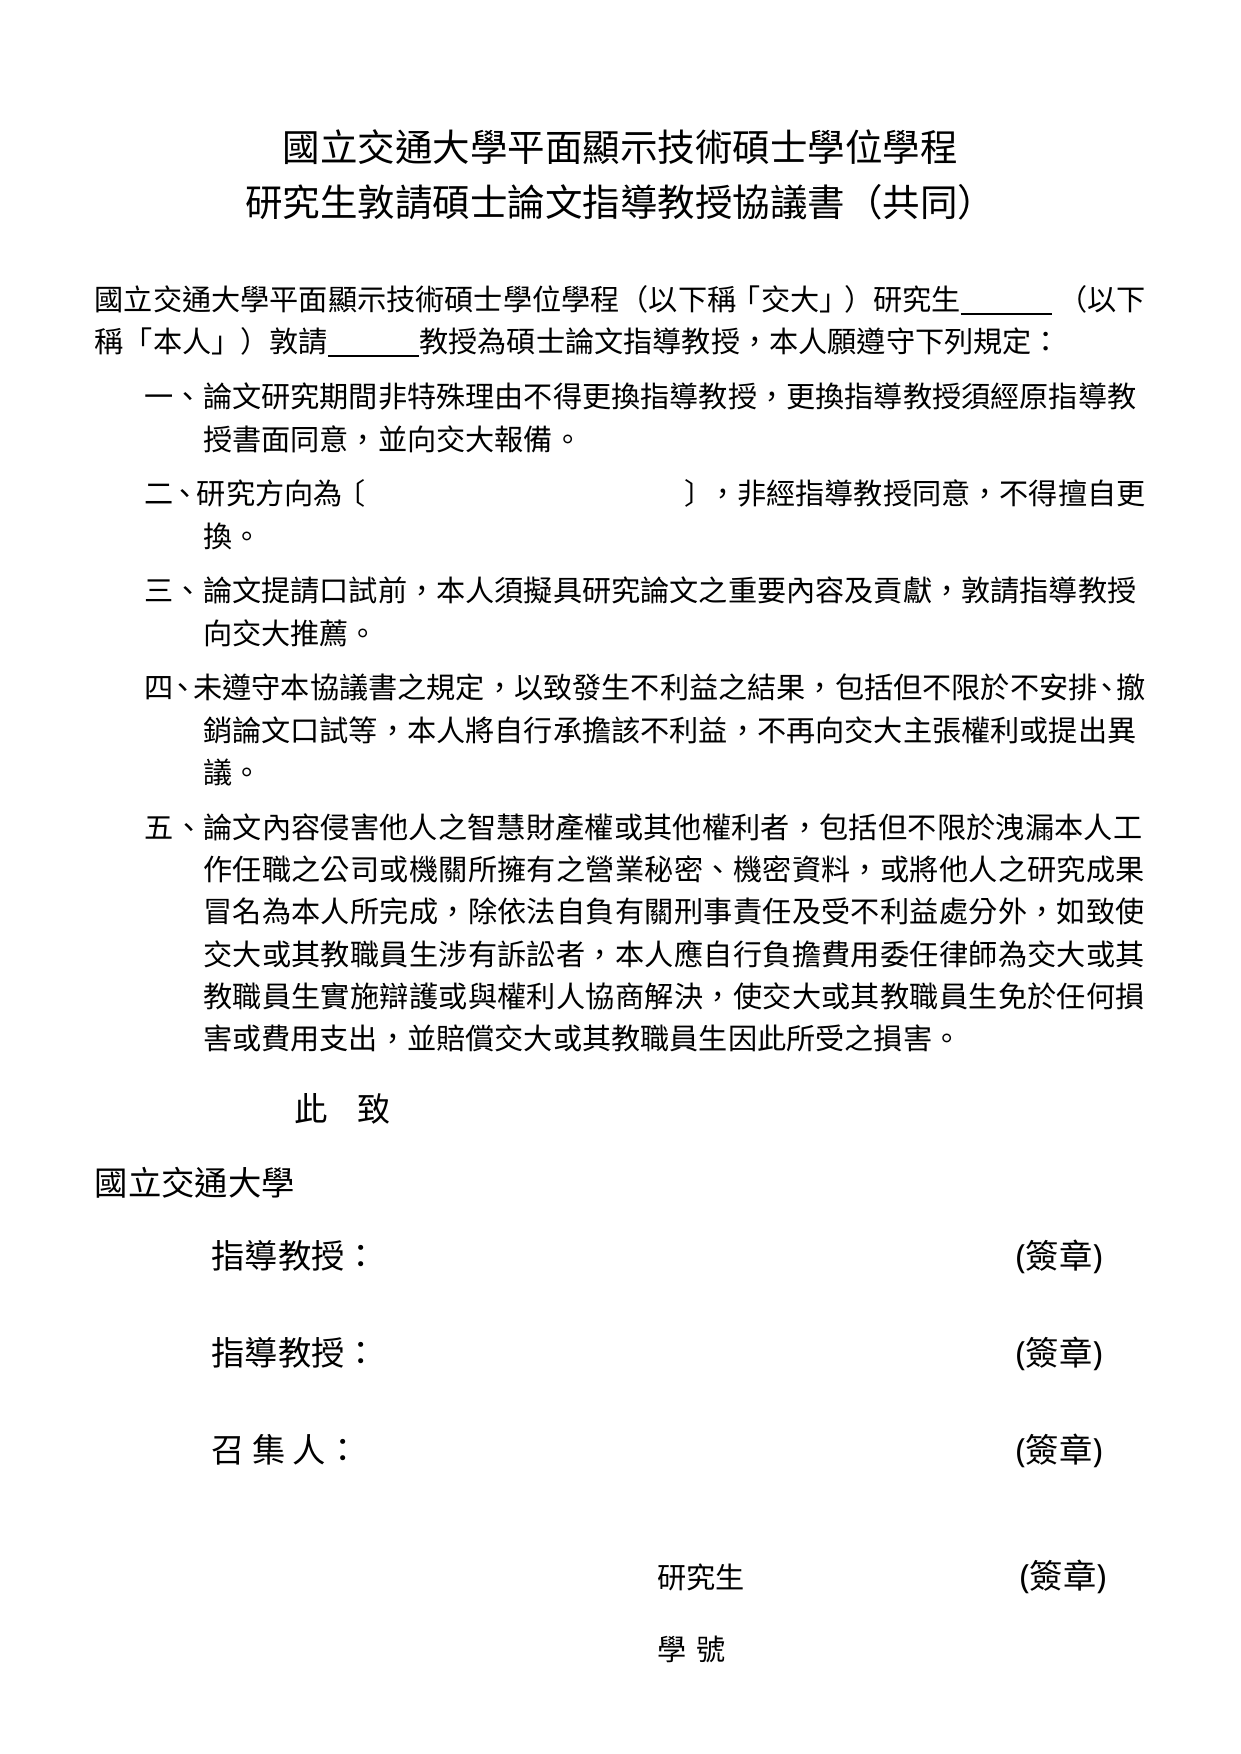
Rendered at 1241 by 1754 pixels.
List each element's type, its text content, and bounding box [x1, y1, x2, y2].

text 國立交通大學平面顯示技術碩士學位學程 [94, 118, 1146, 172]
text 一、論文研究期間非特殊理由不得更換指導教授，更換指導教授須經原指導教授書面同意，並向交大報備。 [144, 374, 1146, 458]
text 指導教授： (簽章) [94, 1229, 1146, 1278]
text 四、未遵守本協議書之規定，以致發生不利益之結果，包括但不限於不安排、撤銷論文口試等，本人將自行承擔該不利益，不再向交大主張權利或提出異議。 [144, 665, 1146, 792]
text 學號 [94, 1627, 1146, 1669]
text 研究生 (簽章) [94, 1549, 1146, 1598]
text 召 集 人： (簽章) [94, 1423, 1146, 1472]
text 二、研究方向為〔 〕，非經指導教授同意，不得擅自更換。 [144, 471, 1146, 555]
text 國立交通大學 [94, 1156, 1146, 1204]
text 國立交通大學平面顯示技術碩士學位學程（以下稱「交大」）研究生 （以下稱「本人」）敦請 教授為碩士論文指導教授，本人願遵守下列規定： [94, 277, 1146, 361]
text 五、論文內容侵害他人之智慧財產權或其他權利者，包括但不限於洩漏本人工作任職之公司或機關所擁有之營業秘密、機密資料，或將他人之研究成果冒名為本人所完成，除依法自負有關刑事責任及受不利益處分外，如致使交大或其教職員生涉有訴訟者，本人應自行負擔費用委任律師為交大或其教職員生實施辯護或與權利人協商解決，使交大或其教職員生免於任何損害或費用支出，並賠償交大或其教職員生因此所受之損害。 [144, 804, 1146, 1058]
text 指導教授： (簽章) [94, 1326, 1146, 1375]
text 此 致 [94, 1083, 1146, 1131]
text 三、論文提請口試前，本人須擬具研究論文之重要內容及貢獻，敦請指導教授向交大推薦。 [144, 568, 1146, 652]
text 研究生敦請碩士論文指導教授協議書（共同） [94, 172, 1146, 227]
